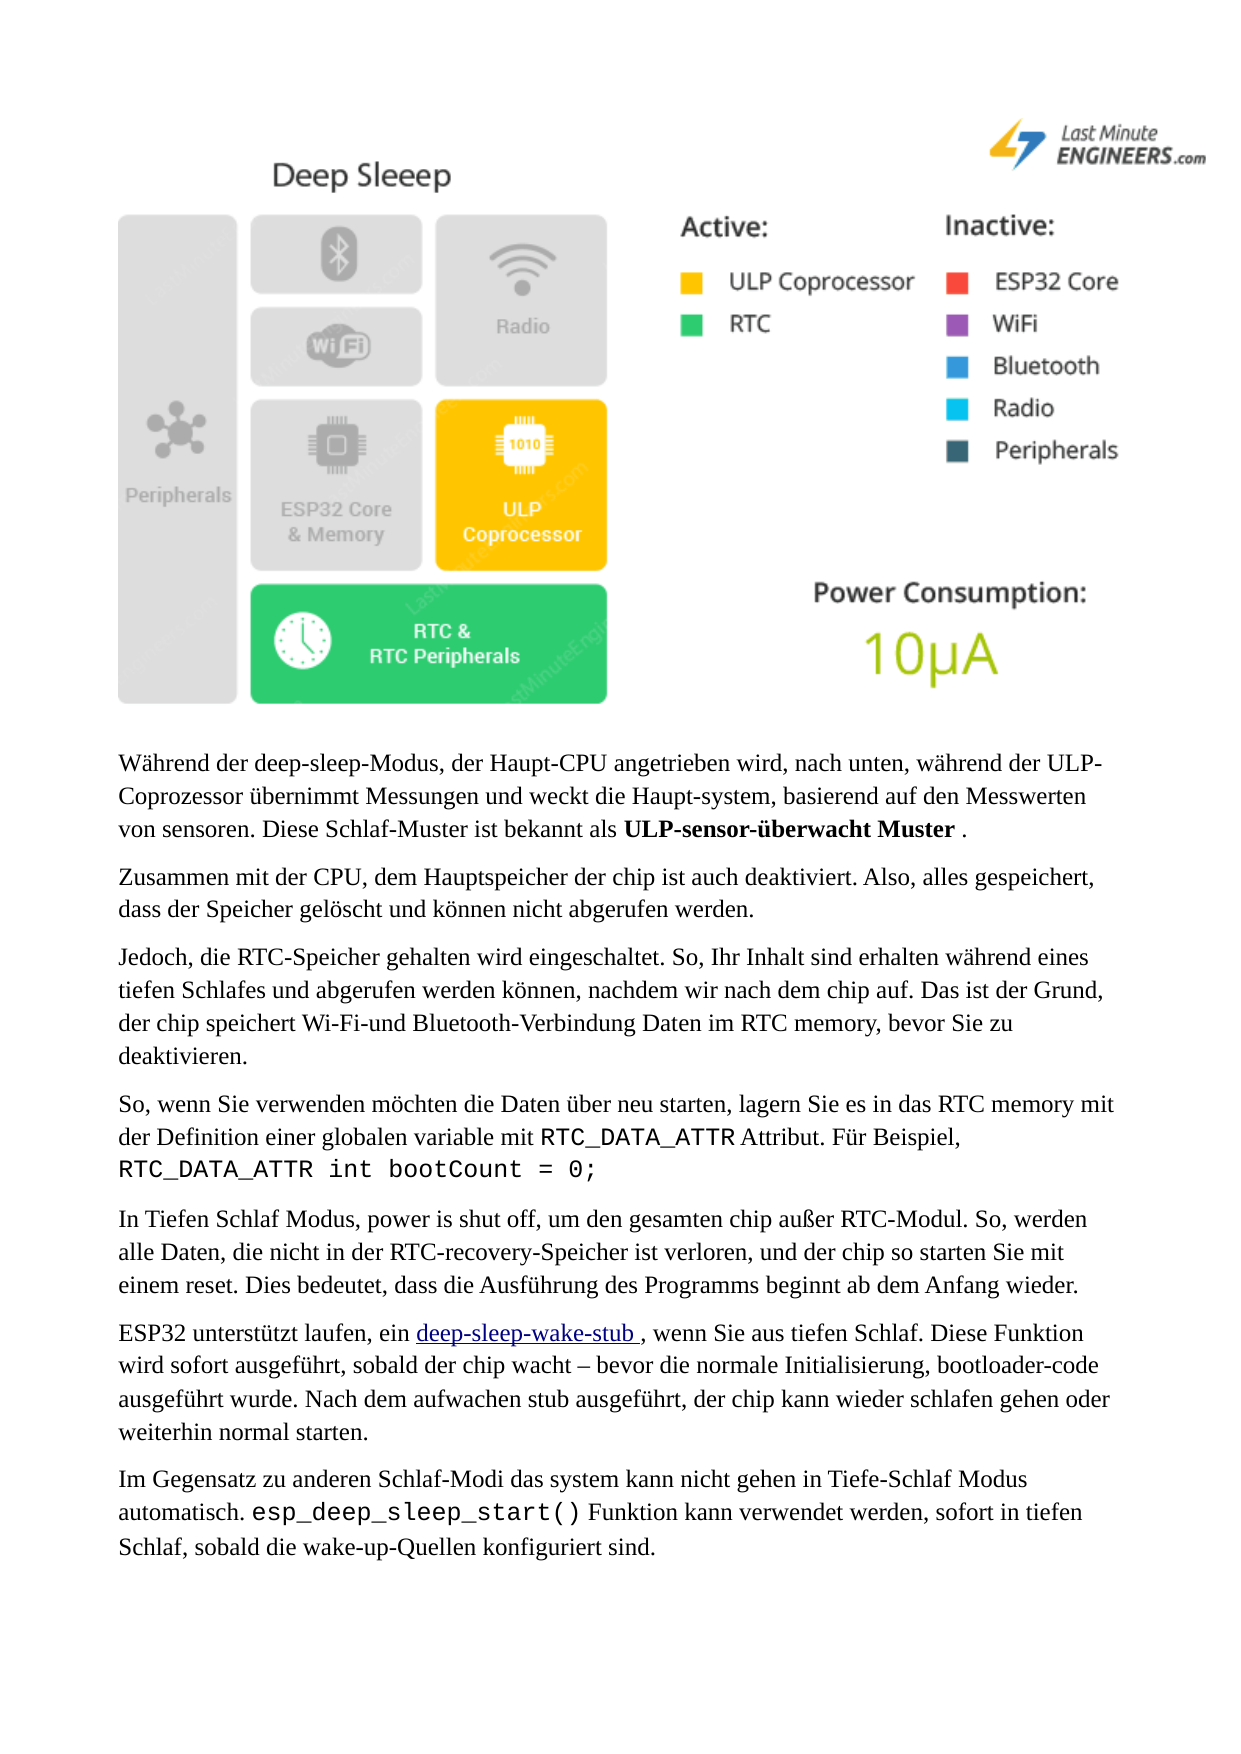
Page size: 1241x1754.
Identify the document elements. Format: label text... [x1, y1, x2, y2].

text So, wenn Sie verwenden möchten die Daten über neu starten, lagern Sie es in das RTC memory mit der Definition einer globalen variable mit RTC_DATA_ATTR Attribut. Für Beispiel, RTC_DATA_ATTR int bootCount = 0; [118, 1089, 1122, 1185]
picture [118, 118, 1206, 729]
text In Tiefen Schlaf Modus, power is shut off, um den gesamten chip außer RTC-Modul. So, werden alle Daten, die nicht in der RTC-recovery-Speicher ist verloren, und der chip so starten Sie mit einem reset. Dies bedeutet, dass die Ausführung des Programms beginnt ab dem Anfang wieder. [118, 1204, 1122, 1299]
text Jedoch, die RTC-Speicher gehalten wird eingeschaltet. So, Ihr Inhalt sind erhalten während eines tiefen Schlafes und abgerufen werden können, nachdem wir nach dem chip auf. Das ist der Grund, der chip speichert Wi-Fi-und Bluetooth-Verbindung Daten im RTC memory, bevor Sie zu deaktivieren. [118, 942, 1122, 1070]
text Während der deep-sleep-Modus, der Haupt-CPU angetrieben wird, nach unten, während der ULP-Coprozessor übernimmt Messungen und weckt die Haupt-system, basierend auf den Messwerten von sensoren. Diese Schlaf-Muster ist bekannt als ULP-sensor-überwacht Muster . [118, 748, 1122, 843]
text Im Gegensatz zu anderen Schlaf-Modi das system kann nicht gehen in Tiefe-Schlaf Modus automatisch. esp_deep_sleep_start() Funktion kann verwendet werden, sofort in tiefen Schlaf, sobald die wake-up-Quellen konfiguriert sind. [118, 1464, 1122, 1561]
text ESP32 unterstützt laufen, ein deep-sleep-wake-stub , wenn Sie aus tiefen Schlaf. Diese Funktion wird sofort ausgeführt, sobald der chip wacht – bevor die normale Initialisierung, bootloader-code ausgeführt wurde. Nach dem aufwachen stub ausgeführt, der chip kann wieder schlafen gehen oder weiterhin normal starten. [118, 1318, 1122, 1445]
text Zusammen mit der CPU, dem Hauptspeicher der chip ist auch deaktiviert. Also, alles gespeichert, dass der Speicher gelöscht und können nicht abgerufen werden. [118, 862, 1122, 923]
